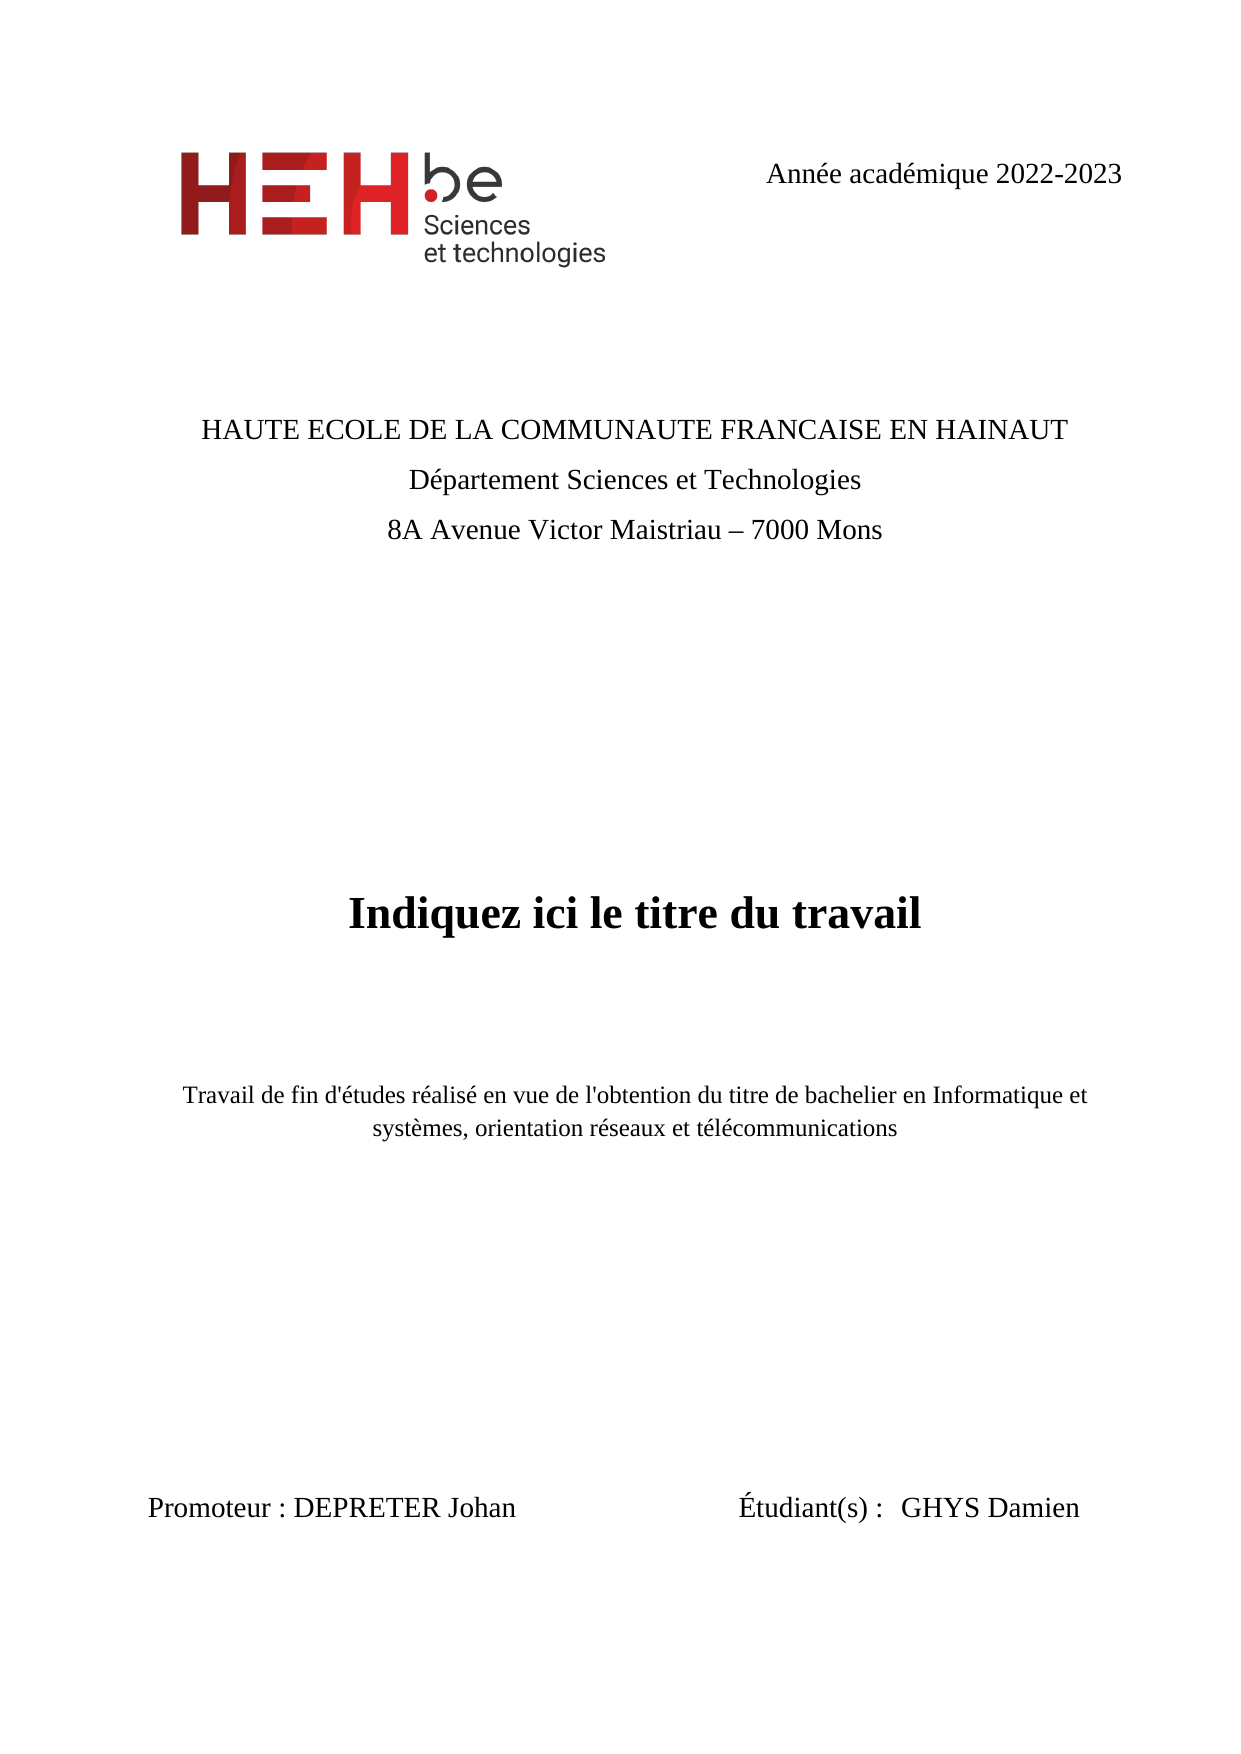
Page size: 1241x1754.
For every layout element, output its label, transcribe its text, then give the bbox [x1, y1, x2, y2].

text 8A Avenue Victor Maistriau – 7000 Mons [148, 512, 1122, 578]
picture [193, 143, 639, 249]
text Année académique 2022-2023 [148, 118, 1122, 190]
text Indiquez ici le titre du travail [148, 886, 1122, 939]
text Département Sciences et Technologies [148, 462, 1122, 496]
text Travail de fin d'études réalisé en vue de l'obtention du titre de bachelier en Informatique et systèmes, orientation réseaux et télécommunications [148, 1081, 1122, 1142]
text HAUTE ECOLE DE LA COMMUNAUTE FRANCAISE EN HAINAUT [148, 412, 1122, 445]
text Promoteur : DEPRETER Johan Étudiant(s) : GHYS Damien [148, 1491, 1122, 1524]
